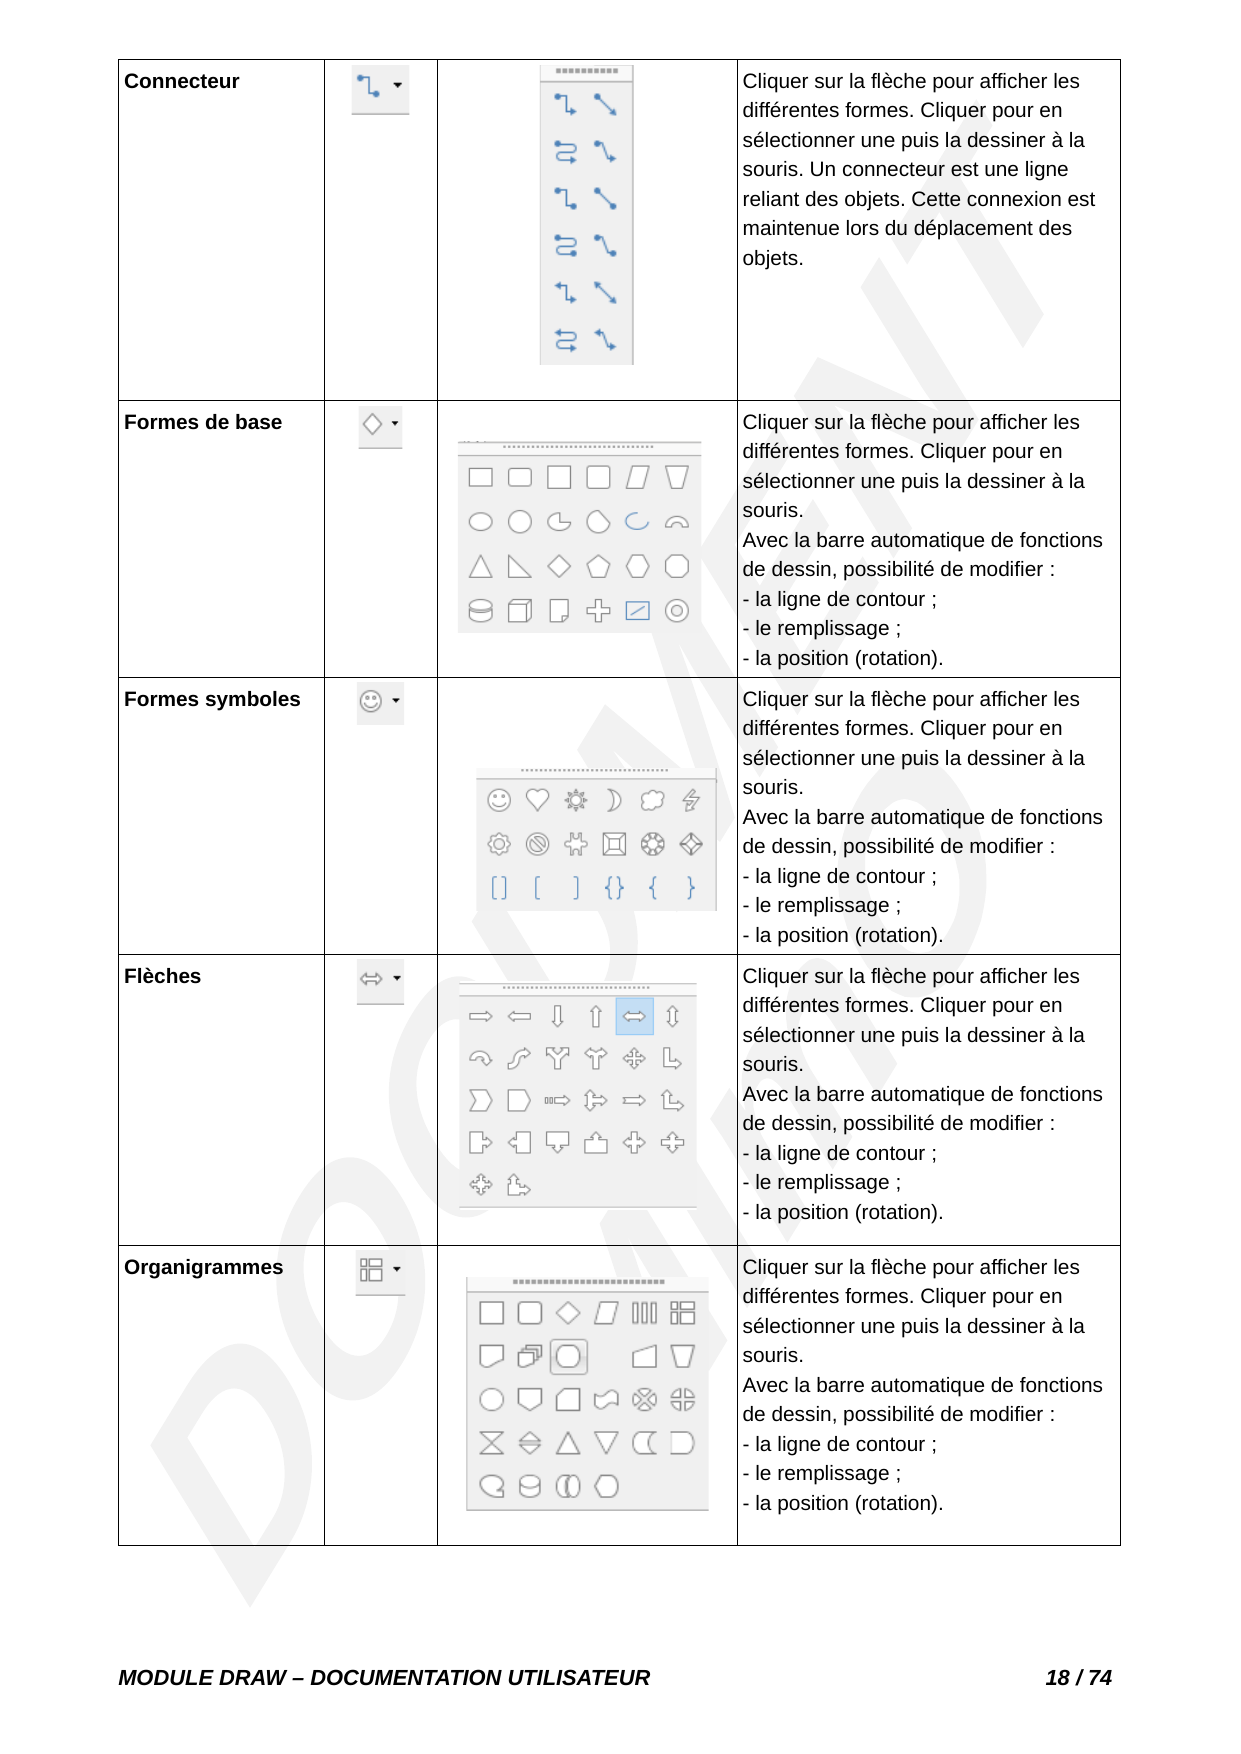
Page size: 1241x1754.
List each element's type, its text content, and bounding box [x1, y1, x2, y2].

table_cell Flèches [119, 955, 324, 1245]
table_cell [438, 955, 737, 1245]
picture [358, 406, 403, 449]
table_cell [438, 401, 737, 677]
table_cell [325, 955, 437, 1245]
table_cell [438, 60, 737, 400]
table_cell [325, 401, 437, 677]
picture [356, 682, 405, 725]
picture [355, 1250, 406, 1296]
picture [476, 768, 718, 911]
table_cell Cliquer sur la flèche pour afficher les différentes formes. Cliquer pour en sélectionner une puis la dessiner à la souris. Avec la barre automatique de fonctions de dessin, possibilité de modifier : - la ligne de contour ; - le remplissage ; - la position (rotation). [738, 678, 1120, 954]
picture [466, 1277, 709, 1511]
table_cell [438, 1246, 737, 1545]
table_cell Connecteur [119, 60, 324, 400]
picture [457, 441, 702, 633]
table_cell Cliquer sur la flèche pour afficher les différentes formes. Cliquer pour en sélectionner une puis la dessiner à la souris. Avec la barre automatique de fonctions de dessin, possibilité de modifier : - la ligne de contour ; - le remplissage ; - la position (rotation). [738, 1246, 1120, 1545]
picture [356, 959, 405, 1005]
table_cell [438, 678, 737, 954]
table_cell Cliquer sur la flèche pour afficher les différentes formes. Cliquer pour en sélectionner une puis la dessiner à la souris. Avec la barre automatique de fonctions de dessin, possibilité de modifier : - la ligne de contour ; - le remplissage ; - la position (rotation). [738, 401, 1120, 677]
table_cell [325, 1246, 437, 1545]
picture [539, 65, 634, 365]
table_cell Cliquer sur la flèche pour afficher les différentes formes. Cliquer pour en sélectionner une puis la dessiner à la souris. Un connecteur est une ligne reliant des objets. Cette connexion est maintenue lors du déplacement des objets. [738, 60, 1120, 400]
picture [459, 981, 697, 1210]
table_cell Formes symboles [119, 678, 324, 954]
table_cell [325, 678, 437, 954]
picture [351, 65, 410, 115]
table_cell [325, 60, 437, 400]
table_cell Formes de base [119, 401, 324, 677]
table_cell Cliquer sur la flèche pour afficher les différentes formes. Cliquer pour en sélectionner une puis la dessiner à la souris. Avec la barre automatique de fonctions de dessin, possibilité de modifier : - la ligne de contour ; - le remplissage ; - la position (rotation). [738, 955, 1120, 1245]
table_cell Organigrammes [119, 1246, 324, 1545]
